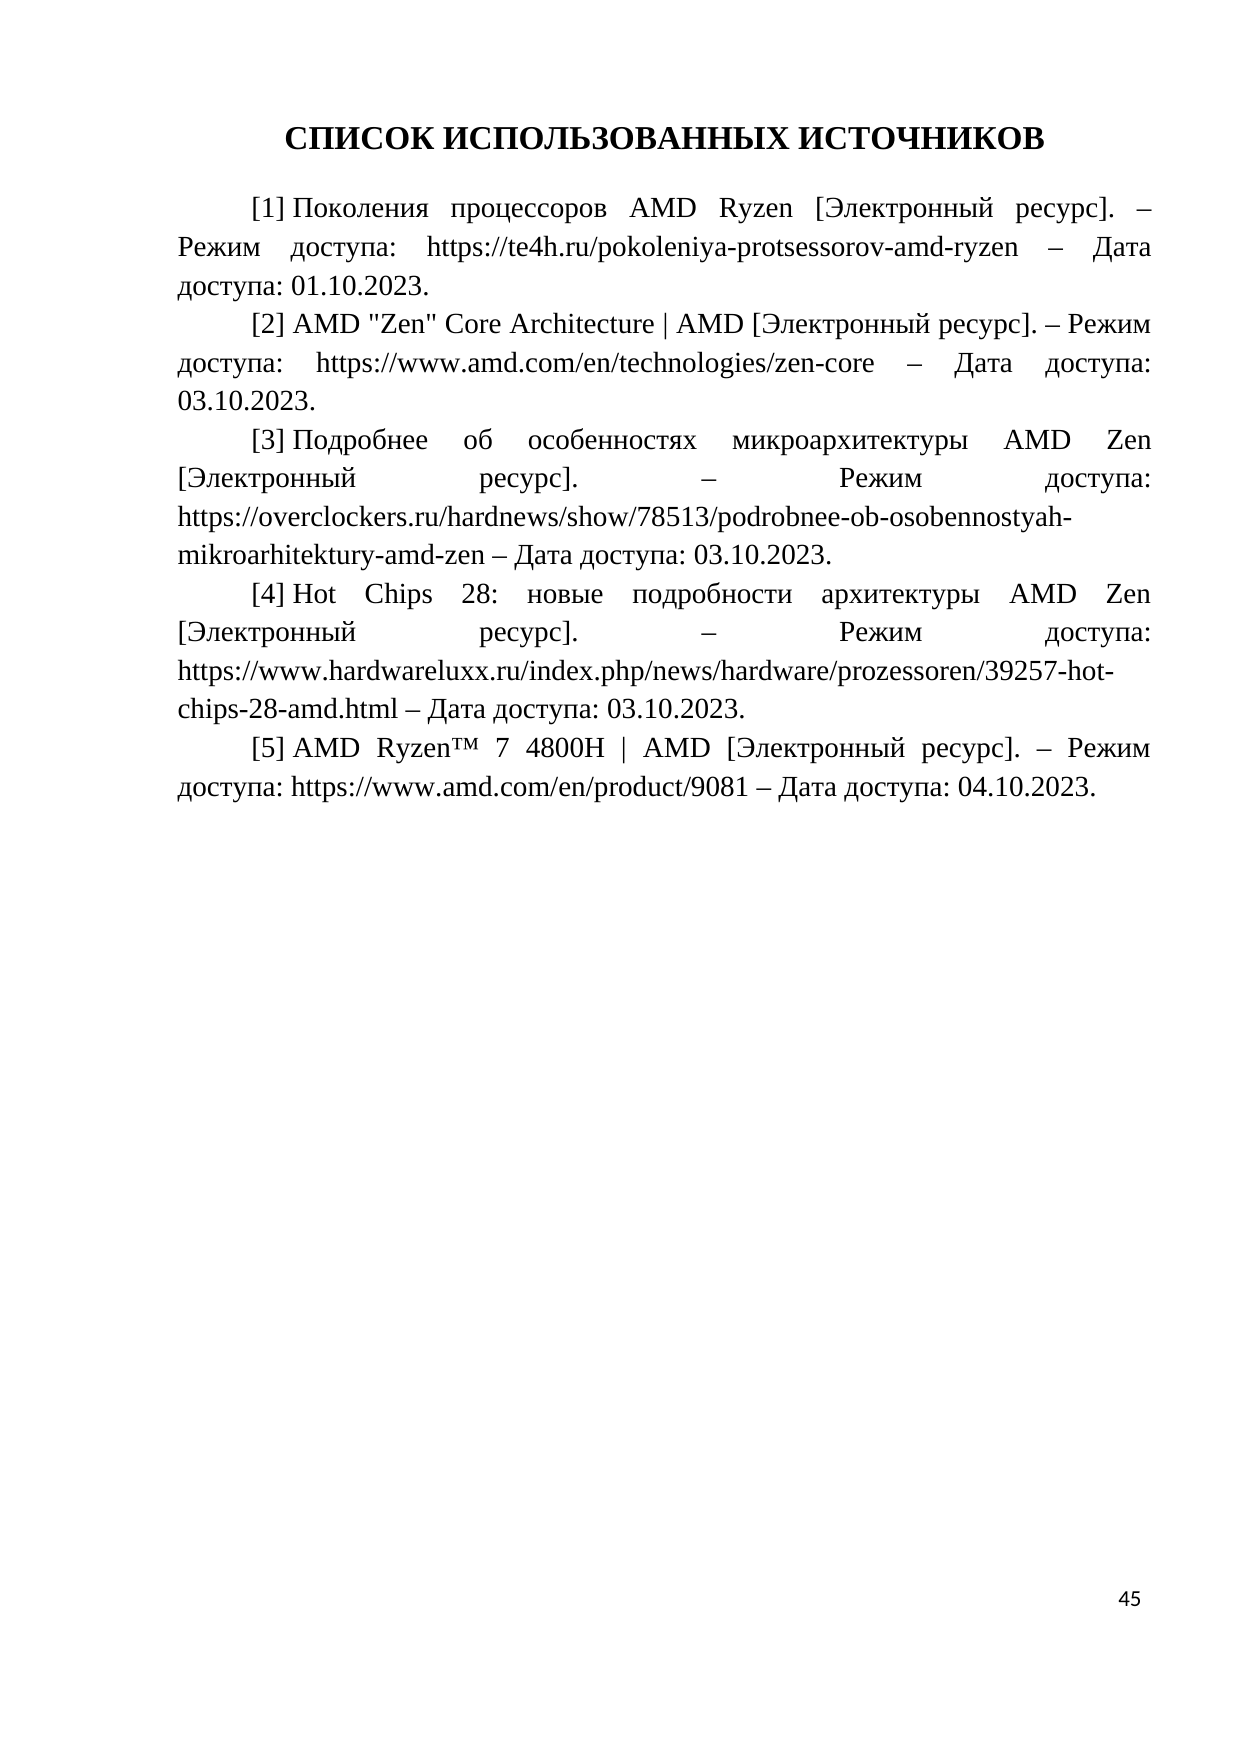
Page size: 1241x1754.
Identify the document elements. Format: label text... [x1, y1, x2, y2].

text [1] Поколения процессоров AMD Ryzen [Электронный ресурс]. – Режим доступа: https://te4h.ru/pokoleniya-protsessorov-amd-ryzen – Дата доступа: 01.10.2023. [177, 191, 1152, 301]
text [3] Подробнее об особенностях микроархитектуры AMD Zen [Электронный ресурс]. – Режим доступа: https://overclockers.ru/hardnews/show/78513/podrobnee-ob-osobennostyah-mikroarhitektury-amd-zen – Дата доступа: 03.10.2023. [177, 422, 1152, 571]
subtitle СПИСОК ИСПОЛЬЗОВАННЫХ ИСТОЧНИКОВ [177, 118, 1152, 156]
text [2] AMD "Zen" Core Architecture | AMD [Электронный ресурс]. – Режим доступа: https://www.amd.com/en/technologies/zen-core – Дата доступа: 03.10.2023. [177, 306, 1152, 417]
text [4] Hot Chips 28: новые подробности архитектуры AMD Zen [Электронный ресурс]. – Режим доступа: https://www.hardwareluxx.ru/index.php/news/hardware/prozessoren/39257-hot-chips-28-amd.html – Дата доступа: 03.10.2023. [177, 576, 1152, 725]
text [5] AMD Ryzen™ 7 4800H | AMD [Электронный ресурс]. – Режим доступа: https://www.amd.com/en/product/9081 – Дата доступа: 04.10.2023. [177, 730, 1152, 802]
